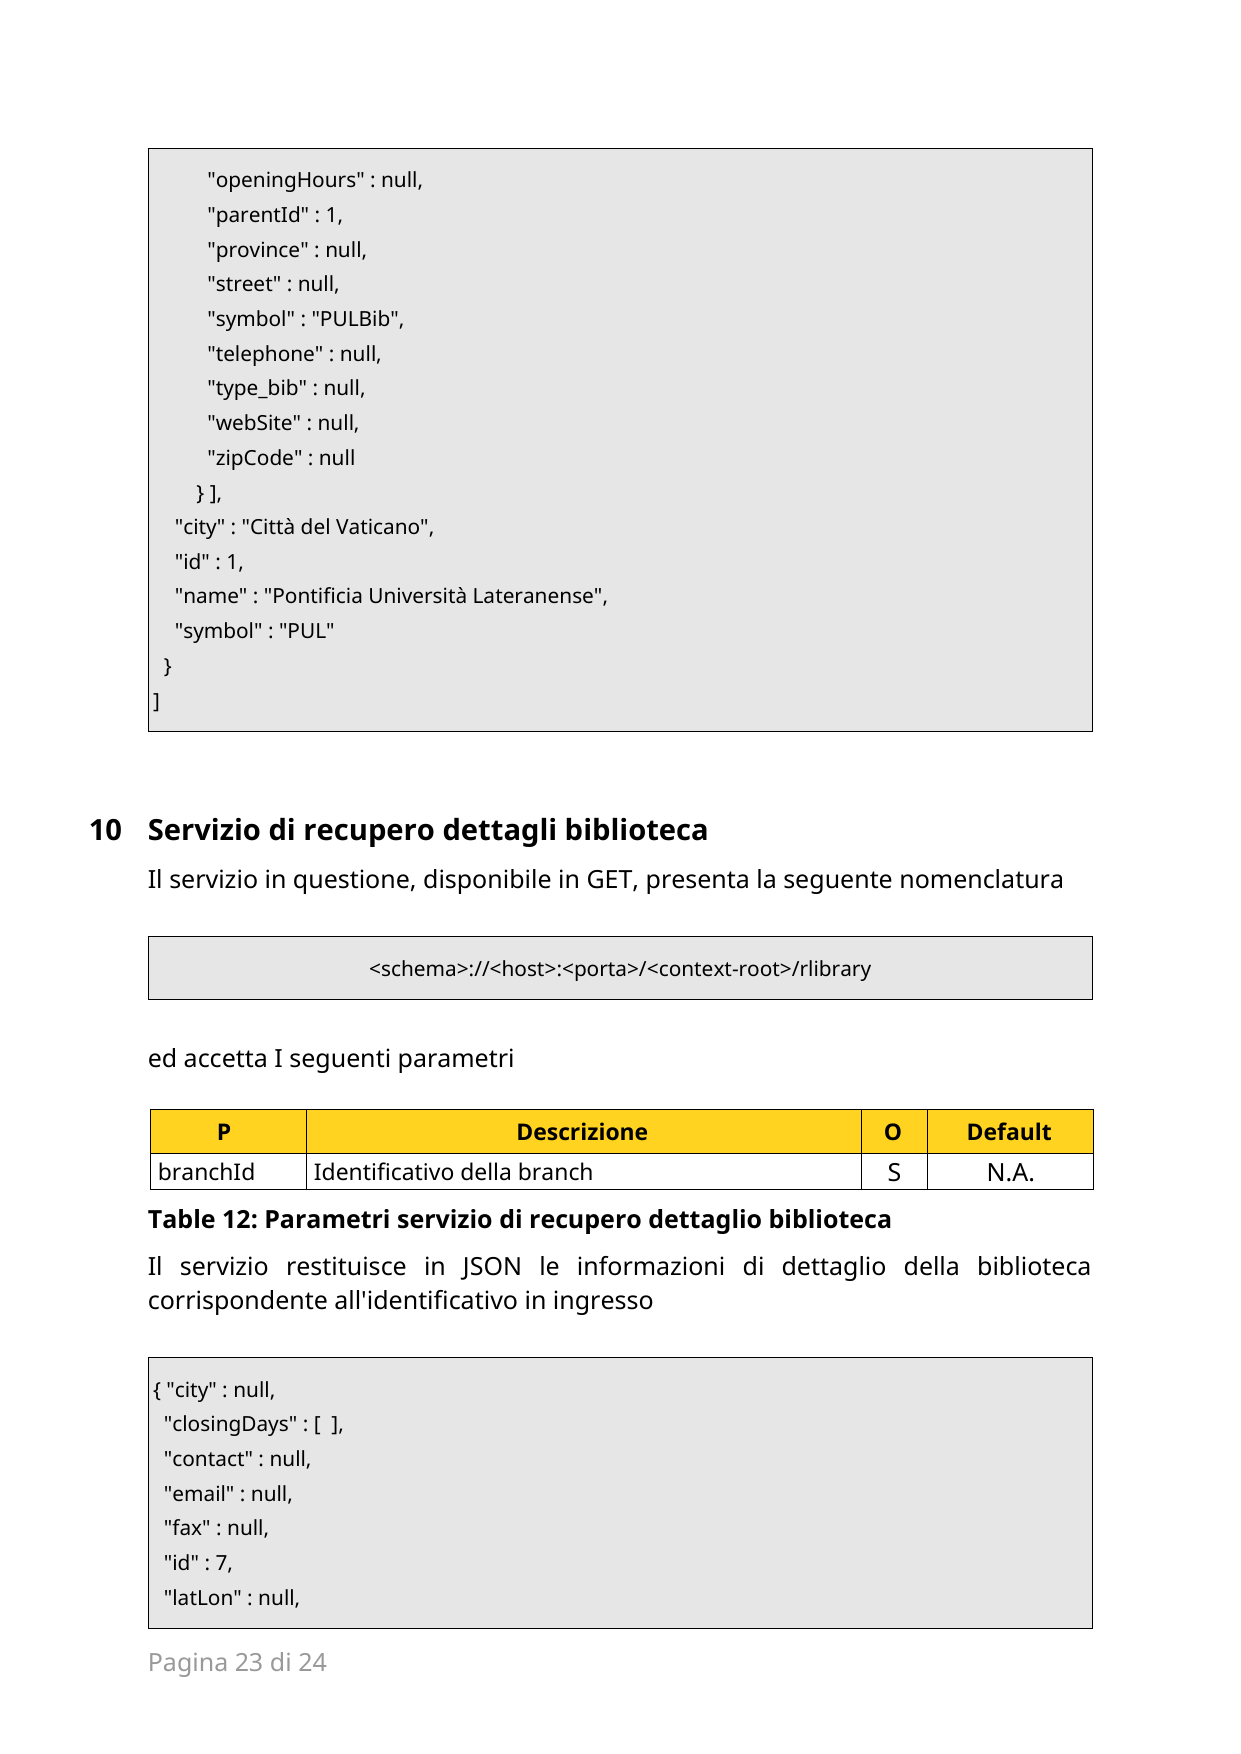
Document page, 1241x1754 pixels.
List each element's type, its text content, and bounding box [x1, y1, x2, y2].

table_cell Identificativo della branch [307, 1154, 861, 1188]
text "id" : 7, [149, 1530, 1092, 1565]
text "fax" : null, [149, 1496, 1092, 1530]
text ] [149, 668, 1092, 731]
table_cell N.A. [928, 1154, 1093, 1188]
text "zipCode" : null [149, 425, 1092, 460]
text ed accetta I seguenti parametri [148, 1040, 1093, 1074]
table_cell branchId [151, 1154, 306, 1188]
text "contact" : null, [149, 1426, 1092, 1461]
text "openingHours" : null, [149, 149, 1092, 182]
text "street" : null, [149, 252, 1092, 286]
text "telephone" : null, [149, 321, 1092, 356]
table_cell S [862, 1154, 927, 1188]
text } ], [149, 460, 1092, 494]
text Table 12: Parametri servizio di recupero dettaglio biblioteca [148, 1202, 1093, 1236]
text "name" : "Pontificia Università Lateranense", [149, 564, 1092, 599]
text } [149, 633, 1092, 668]
text "parentId" : 1, [149, 182, 1092, 217]
text "symbol" : "PULBib", [149, 286, 1092, 321]
text "email" : null, [149, 1461, 1092, 1496]
table_header O [862, 1110, 927, 1153]
table_header Default [928, 1110, 1093, 1153]
text "latLon" : null, [149, 1565, 1092, 1628]
table_header P [151, 1110, 306, 1153]
text "type_bib" : null, [149, 356, 1092, 391]
text Il servizio restituisce in JSON le informazioni di dettaglio della biblioteca corrispondente all'identificativo in ingresso [148, 1248, 1093, 1317]
text Il servizio in questione, disponibile in GET, presenta la seguente nomenclatura [148, 862, 1093, 896]
text "id" : 1, [149, 529, 1092, 564]
text "city" : "Città del Vaticano", [149, 494, 1092, 529]
text "webSite" : null, [149, 391, 1092, 425]
text <schema>://<host>:<porta>/<context-root>/rlibrary [149, 937, 1092, 999]
text "province" : null, [149, 217, 1092, 252]
subtitle Servizio di recupero dettagli biblioteca [88, 810, 1093, 849]
text { "city" : null, [149, 1358, 1092, 1392]
text "closingDays" : [ ], [149, 1392, 1092, 1426]
table_header Descrizione [307, 1110, 861, 1153]
text "symbol" : "PUL" [149, 599, 1092, 633]
